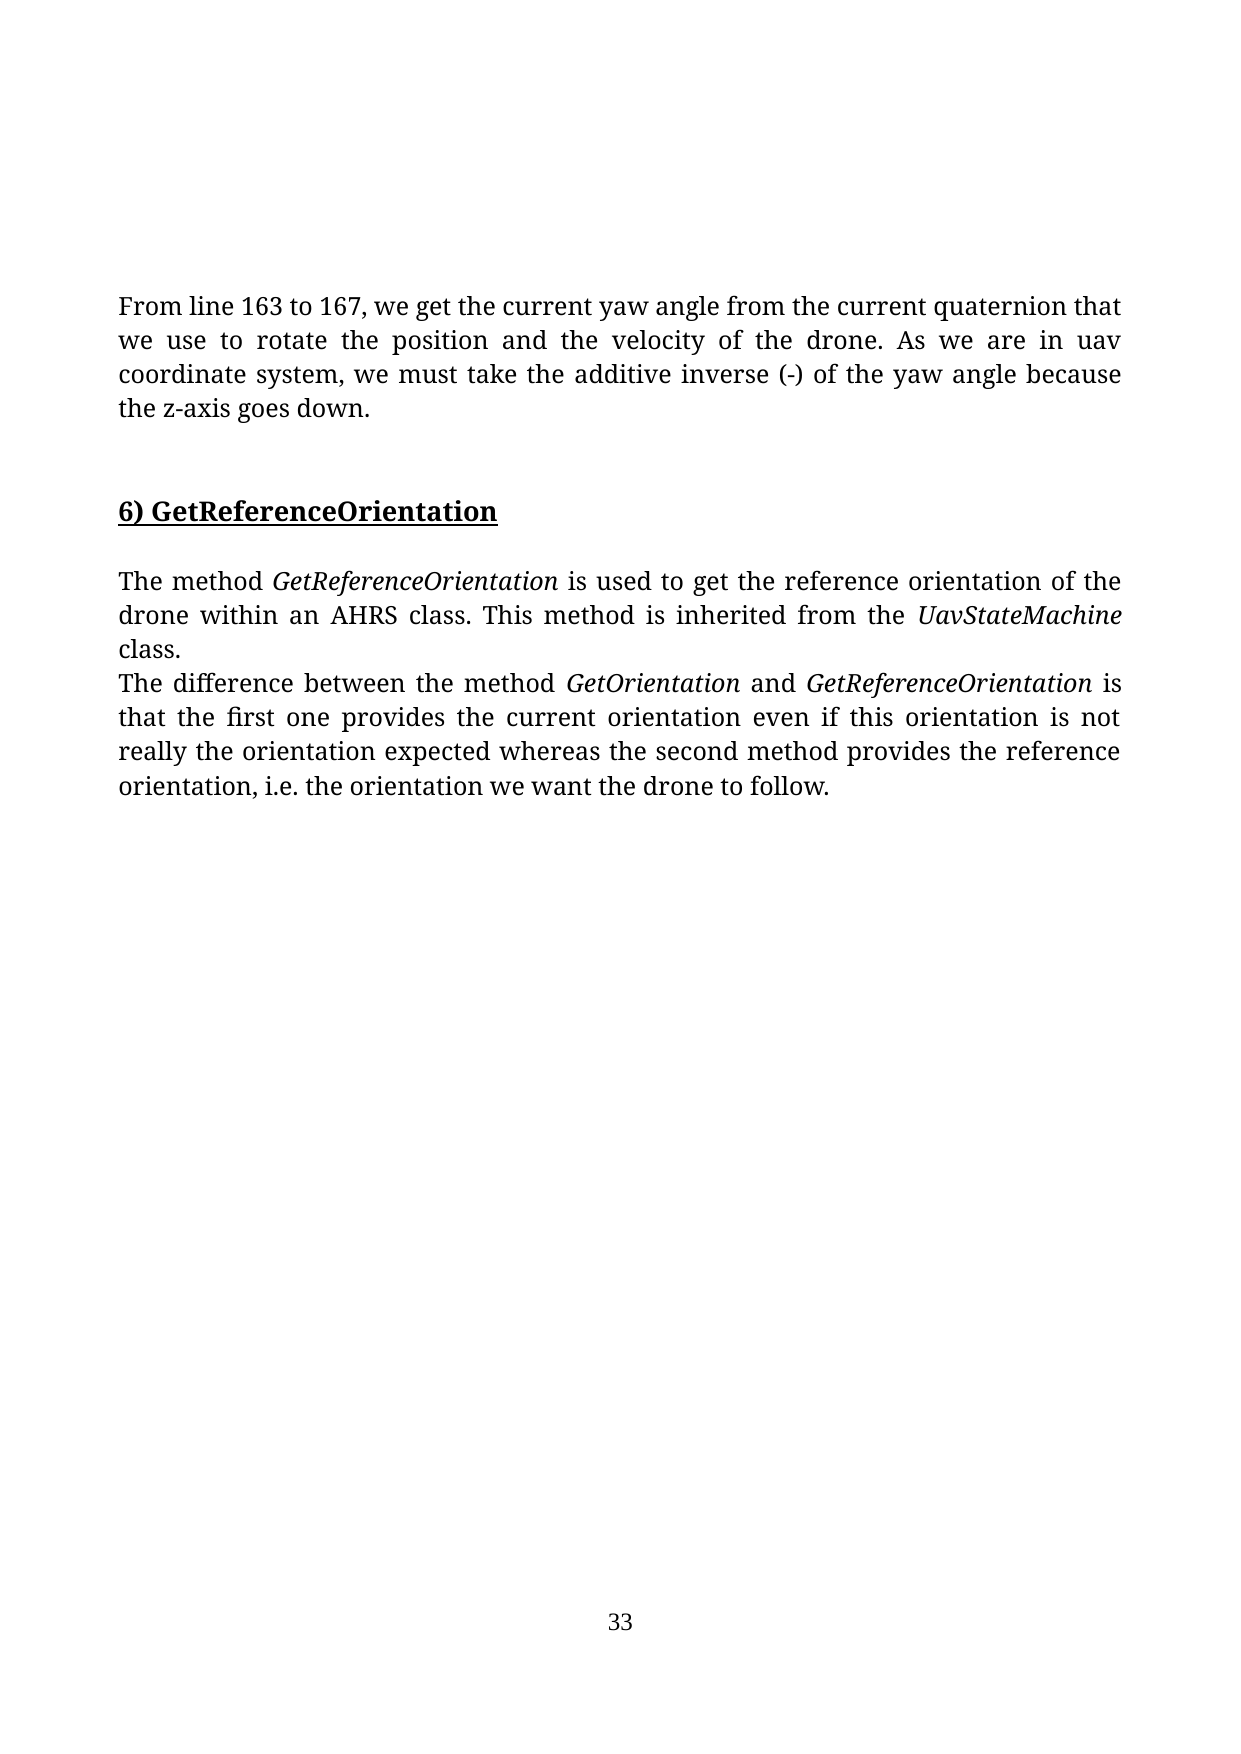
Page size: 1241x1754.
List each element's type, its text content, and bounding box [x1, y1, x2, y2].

text The method GetReferenceOrientation is used to get the reference orientation of the drone within an AHRS class. This method is inherited from the UavStateMachine class. [118, 564, 1122, 666]
text The difference between the method GetOrientation and GetReferenceOrientation is that the first one provides the current orientation even if this orientation is not really the orientation expected whereas the second method provides the reference orientation, i.e. the orientation we want the drone to follow. [118, 666, 1122, 802]
text From line 163 to 167, we get the current yaw angle from the current quaternion that we use to rotate the position and the velocity of the drone. As we are in uav coordinate system, we must take the additive inverse (-) of the yaw angle because the z-axis goes down. [118, 288, 1122, 425]
text 6) GetReferenceOrientation [118, 493, 1122, 530]
